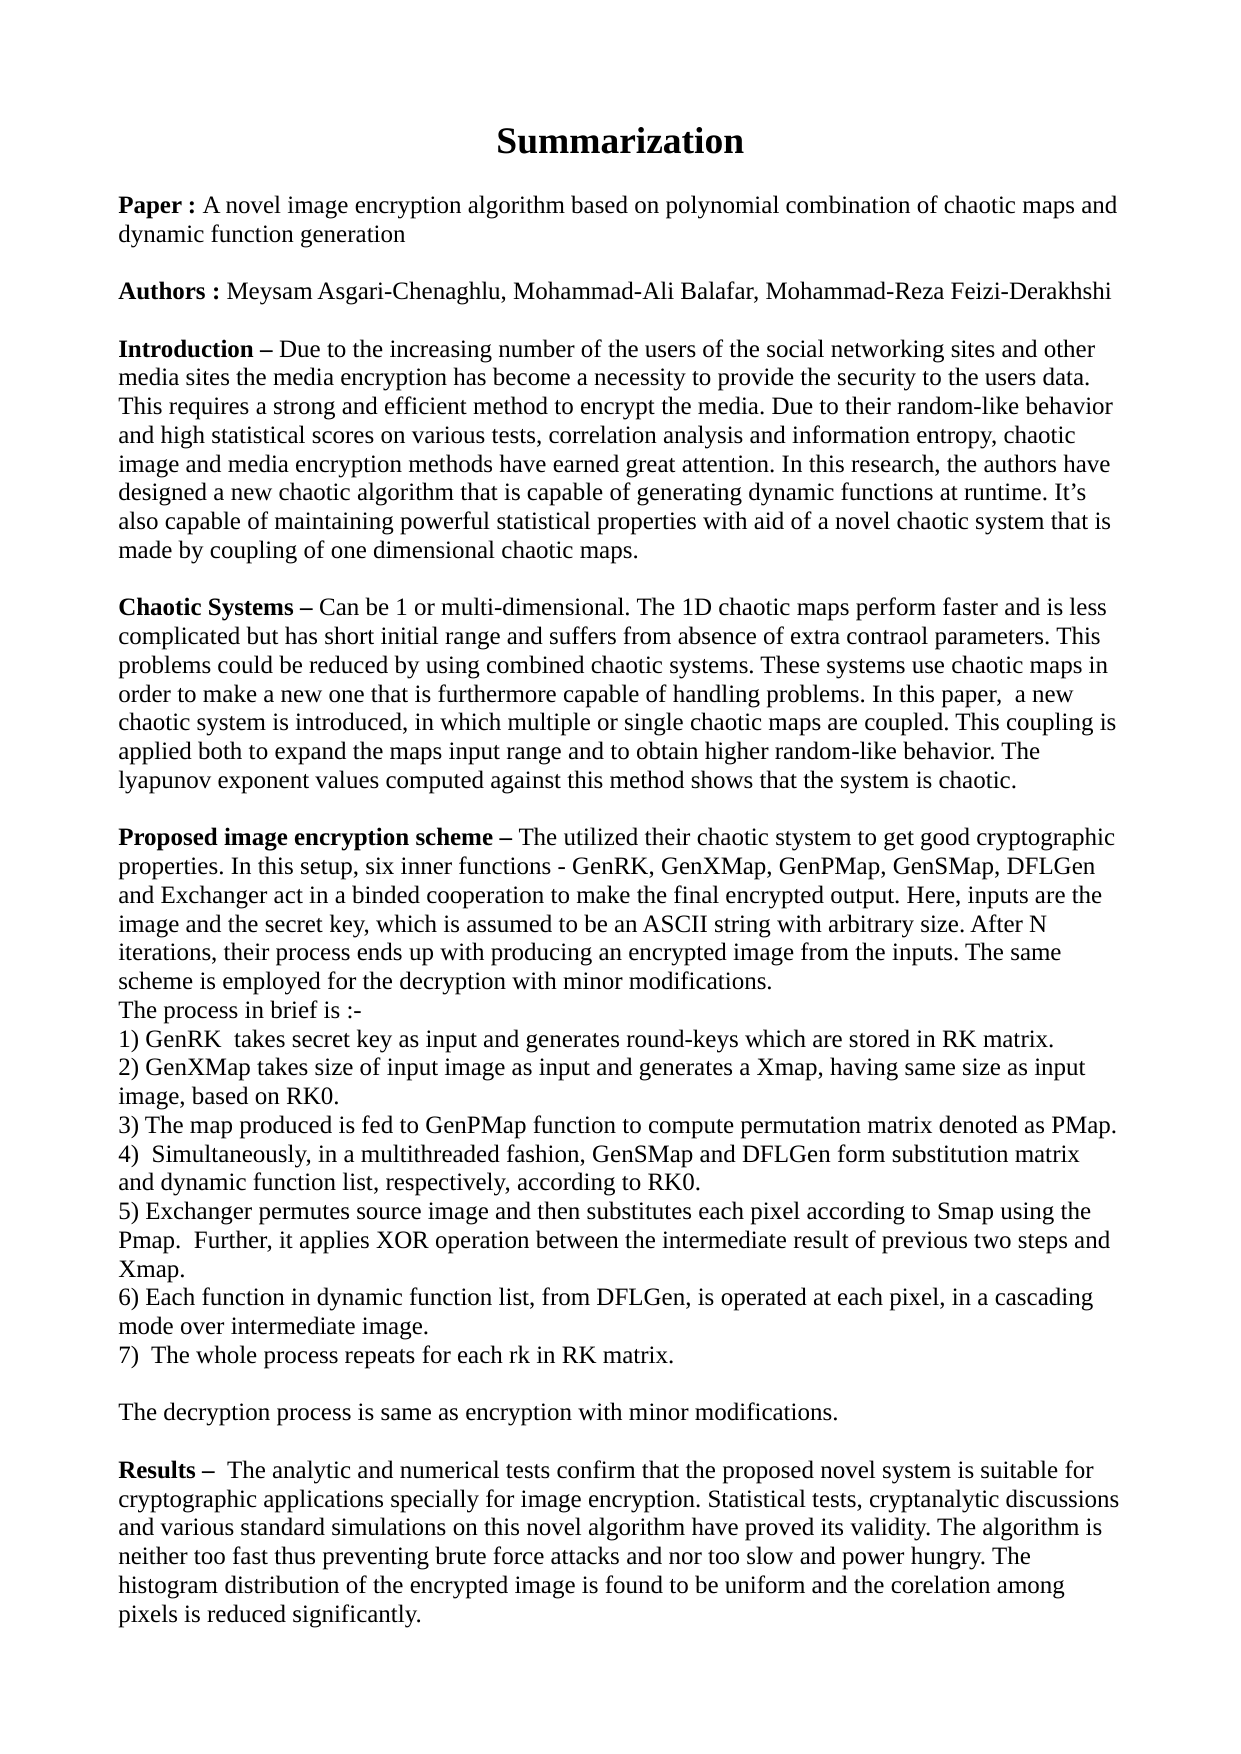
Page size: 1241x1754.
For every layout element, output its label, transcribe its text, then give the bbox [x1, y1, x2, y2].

text Summarization [118, 118, 1122, 161]
text Introduction – Due to the increasing number of the users of the social networking sites and other media sites the media encryption has become a necessity to provide the security to the users data. This requires a strong and efficient method to encrypt the media. Due to their random-like behavior and high statistical scores on various tests, correlation analysis and information entropy, chaotic image and media encryption methods have earned great attention. In this research, the authors have designed a new chaotic algorithm that is capable of generating dynamic functions at runtime. It’s also capable of maintaining powerful statistical properties with aid of a novel chaotic system that is made by coupling of one dimensional chaotic maps. [118, 334, 1122, 564]
text 1) GenRK takes secret key as input and generates round-keys which are stored in RK matrix. [118, 1024, 1122, 1052]
text 3) The map produced is fed to GenPMap function to compute permutation matrix denoted as PMap. [118, 1110, 1122, 1139]
text 5) Exchanger permutes source image and then substitutes each pixel according to Smap using the Pmap. Further, it applies XOR operation between the intermediate result of previous two steps and Xmap. [118, 1196, 1122, 1282]
text 2) GenXMap takes size of input image as input and generates a Xmap, having same size as input image, based on RK0. [118, 1052, 1122, 1110]
text Paper : A novel image encryption algorithm based on polynomial combination of chaotic maps and dynamic function generation [118, 190, 1122, 247]
text Results – The analytic and numerical tests confirm that the proposed novel system is suitable for cryptographic applications specially for image encryption. Statistical tests, cryptanalytic discussions and various standard simulations on this novel algorithm have proved its validity. The algorithm is neither too fast thus preventing brute force attacks and nor too slow and power hungry. The histogram distribution of the encrypted image is found to be uniform and the corelation among pixels is reduced significantly. [118, 1455, 1122, 1627]
text Chaotic Systems – Can be 1 or multi-dimensional. The 1D chaotic maps perform faster and is less complicated but has short initial range and suffers from absence of extra contraol parameters. This problems could be reduced by using combined chaotic systems. These systems use chaotic maps in order to make a new one that is furthermore capable of handling problems. In this paper, a new chaotic system is introduced, in which multiple or single chaotic maps are coupled. This coupling is applied both to expand the maps input range and to obtain higher random-like behavior. The lyapunov exponent values computed against this method shows that the system is chaotic. [118, 592, 1122, 794]
text 6) Each function in dynamic function list, from DFLGen, is operated at each pixel, in a cascading mode over intermediate image. [118, 1282, 1122, 1340]
text 7) The whole process repeats for each rk in RK matrix. [118, 1340, 1122, 1369]
text Authors : Meysam Asgari-Chenaghlu, Mohammad-Ali Balafar, Mohammad-Reza Feizi-Derakhshi [118, 276, 1122, 305]
text The decryption process is same as encryption with minor modifications. [118, 1397, 1122, 1426]
text Proposed image encryption scheme – The utilized their chaotic stystem to get good cryptographic properties. In this setup, six inner functions - GenRK, GenXMap, GenPMap, GenSMap, DFLGen and Exchanger act in a binded cooperation to make the final encrypted output. Here, inputs are the image and the secret key, which is assumed to be an ASCII string with arbitrary size. After N iterations, their process ends up with producing an encrypted image from the inputs. The same scheme is employed for the decryption with minor modifications. [118, 822, 1122, 995]
text The process in brief is :- [118, 995, 1122, 1024]
text 4) Simultaneously, in a multithreaded fashion, GenSMap and DFLGen form substitution matrix and dynamic function list, respectively, according to RK0. [118, 1139, 1122, 1196]
